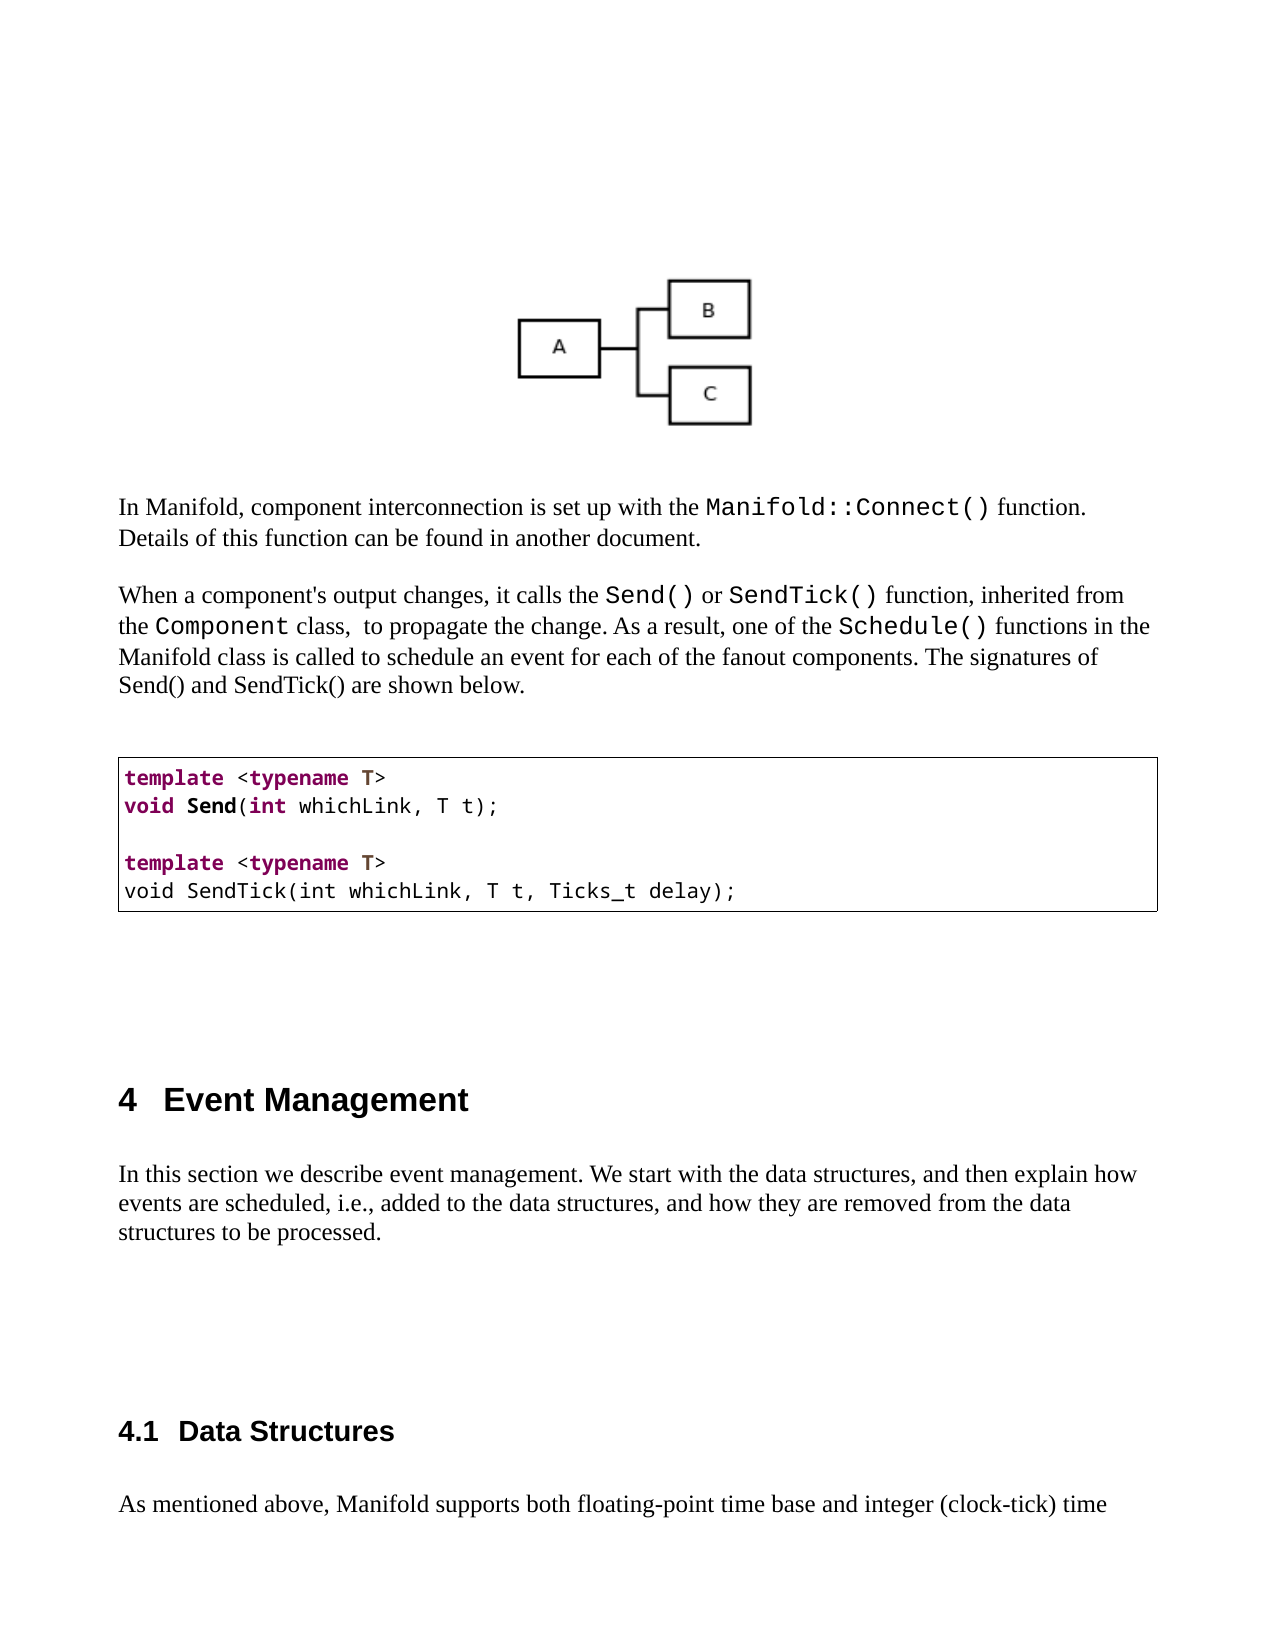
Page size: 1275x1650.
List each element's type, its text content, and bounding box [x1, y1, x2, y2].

table_header template <typename T> void Send(int whichLink, T t); template <typename T> void SendTick(int whichLink, T t, Ticks_t delay); [119, 758, 1157, 911]
text As mentioned above, Manifold supports both floating-point time base and integer (clock-tick) time [118, 1489, 1157, 1518]
text When a component's output changes, it calls the Send() or SendTick() function, inherited from the Component class, to propagate the change. As a result, one of the Schedule() functions in the Manifold class is called to schedule an event for each of the fanout components. The signatures of Send() and SendTick() are shown below. [118, 580, 1157, 699]
subtitle Data Structures [118, 1414, 1157, 1448]
subtitle Event Management [118, 1079, 1157, 1118]
text In this section we describe event management. We start with the data structures, and then explain how events are scheduled, i.e., added to the data structures, and how they are removed from the data structures to be processed. [118, 1159, 1157, 1246]
text In Manifold, component interconnection is set up with the Manifold::Connect() function. Details of this function can be found in another document. [118, 492, 1157, 551]
picture [504, 261, 771, 451]
